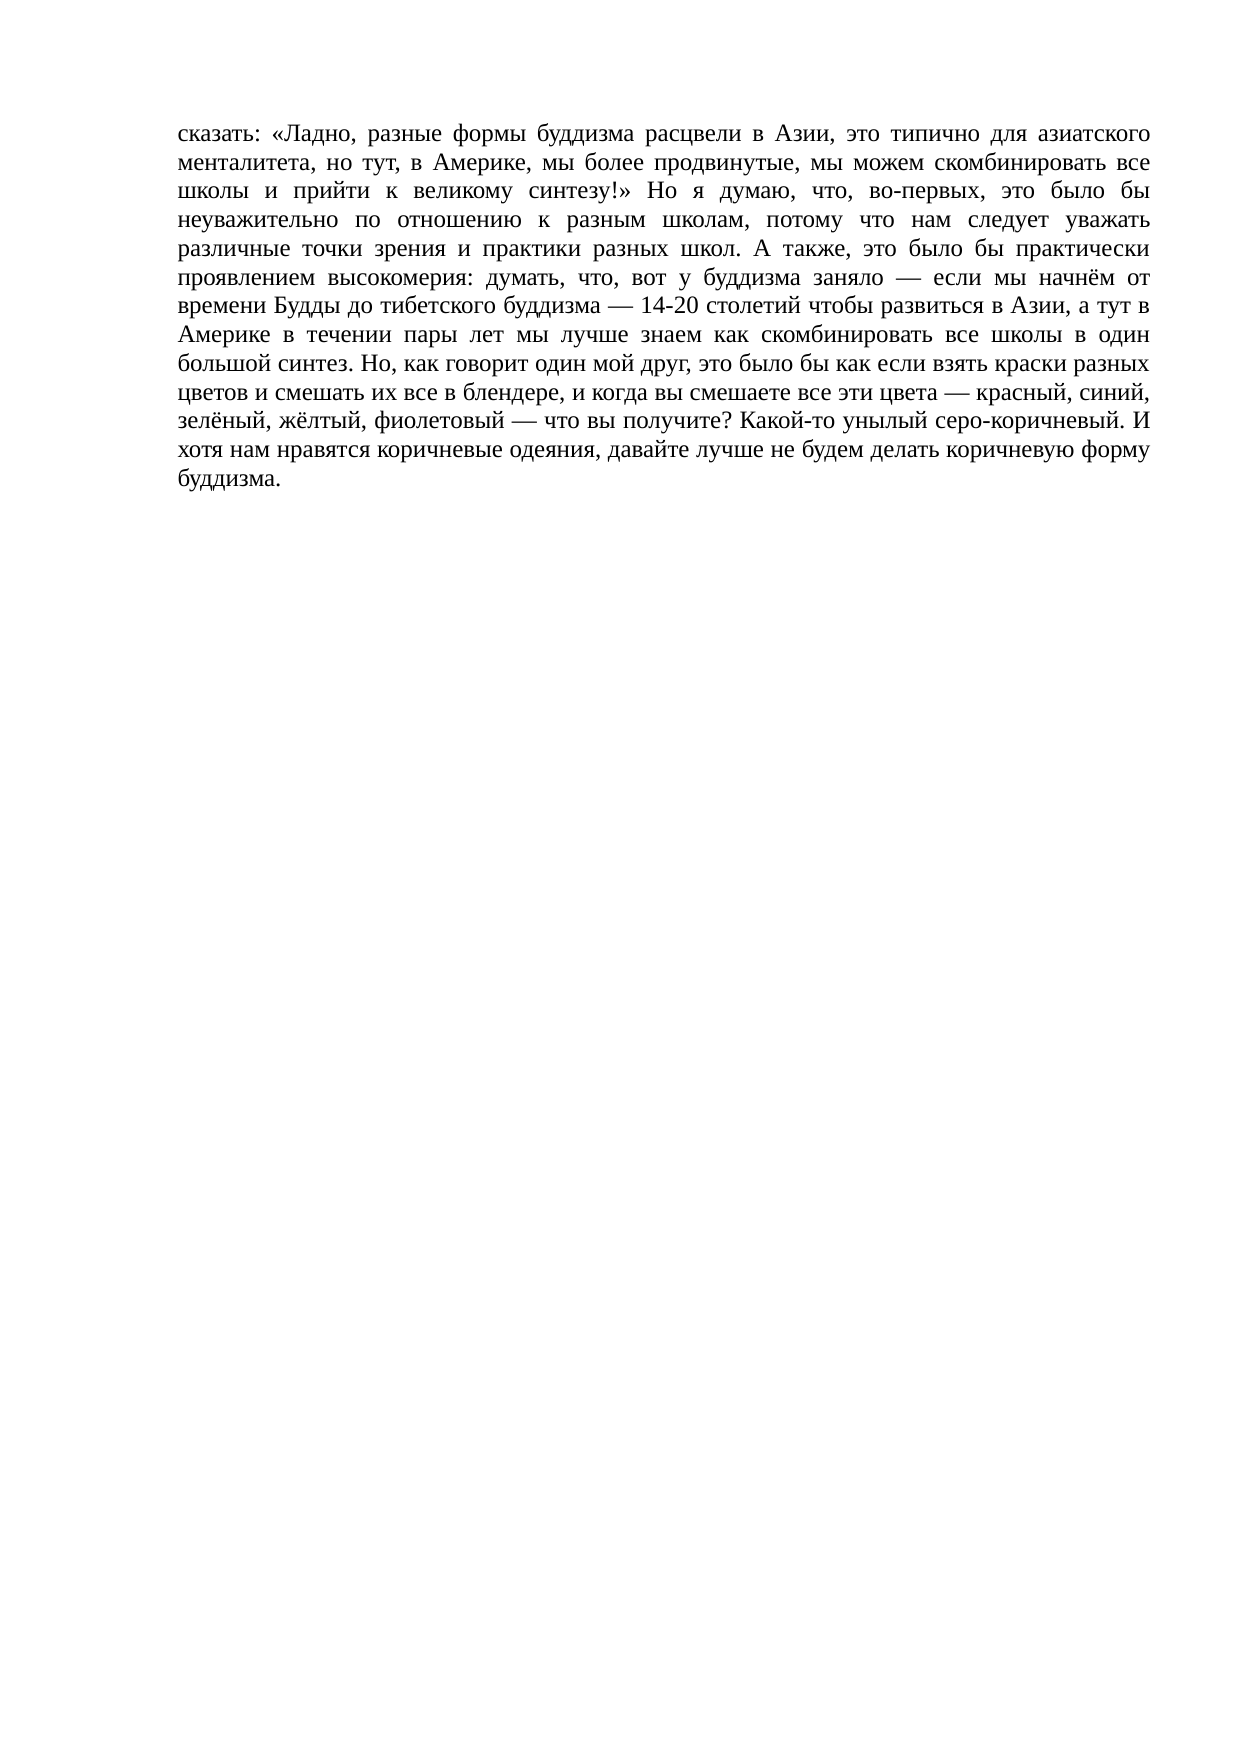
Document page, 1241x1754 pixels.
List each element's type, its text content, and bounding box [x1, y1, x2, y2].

text сказать: «Ладно, разные формы буддизма расцвели в Азии, это типично для азиатского менталитета, но тут, в Америке, мы более продвинутые, мы можем скомбинировать все школы и прийти к великому синтезу!» Но я думаю, что, во-первых, это было бы неуважительно по отношению к разным школам, потому что нам следует уважать различные точки зрения и практики разных школ. А также, это было бы практически проявлением высокомерия: думать, что, вот у буддизма заняло — если мы начнём от времени Будды до тибетского буддизма — 14-20 столетий чтобы развиться в Азии, а тут в Америке в течении пары лет мы лучше знаем как скомбинировать все школы в один большой синтез. Но, как говорит один мой друг, это было бы как если взять краски разных цветов и смешать их все в блендере, и когда вы смешаете все эти цвета — красный, синий, зелёный, жёлтый, фиолетовый — что вы получите? Какой-то унылый серо-коричневый. И хотя нам нравятся коричневые одеяния, давайте лучше не будем делать коричневую форму буддизма. [177, 118, 1152, 492]
